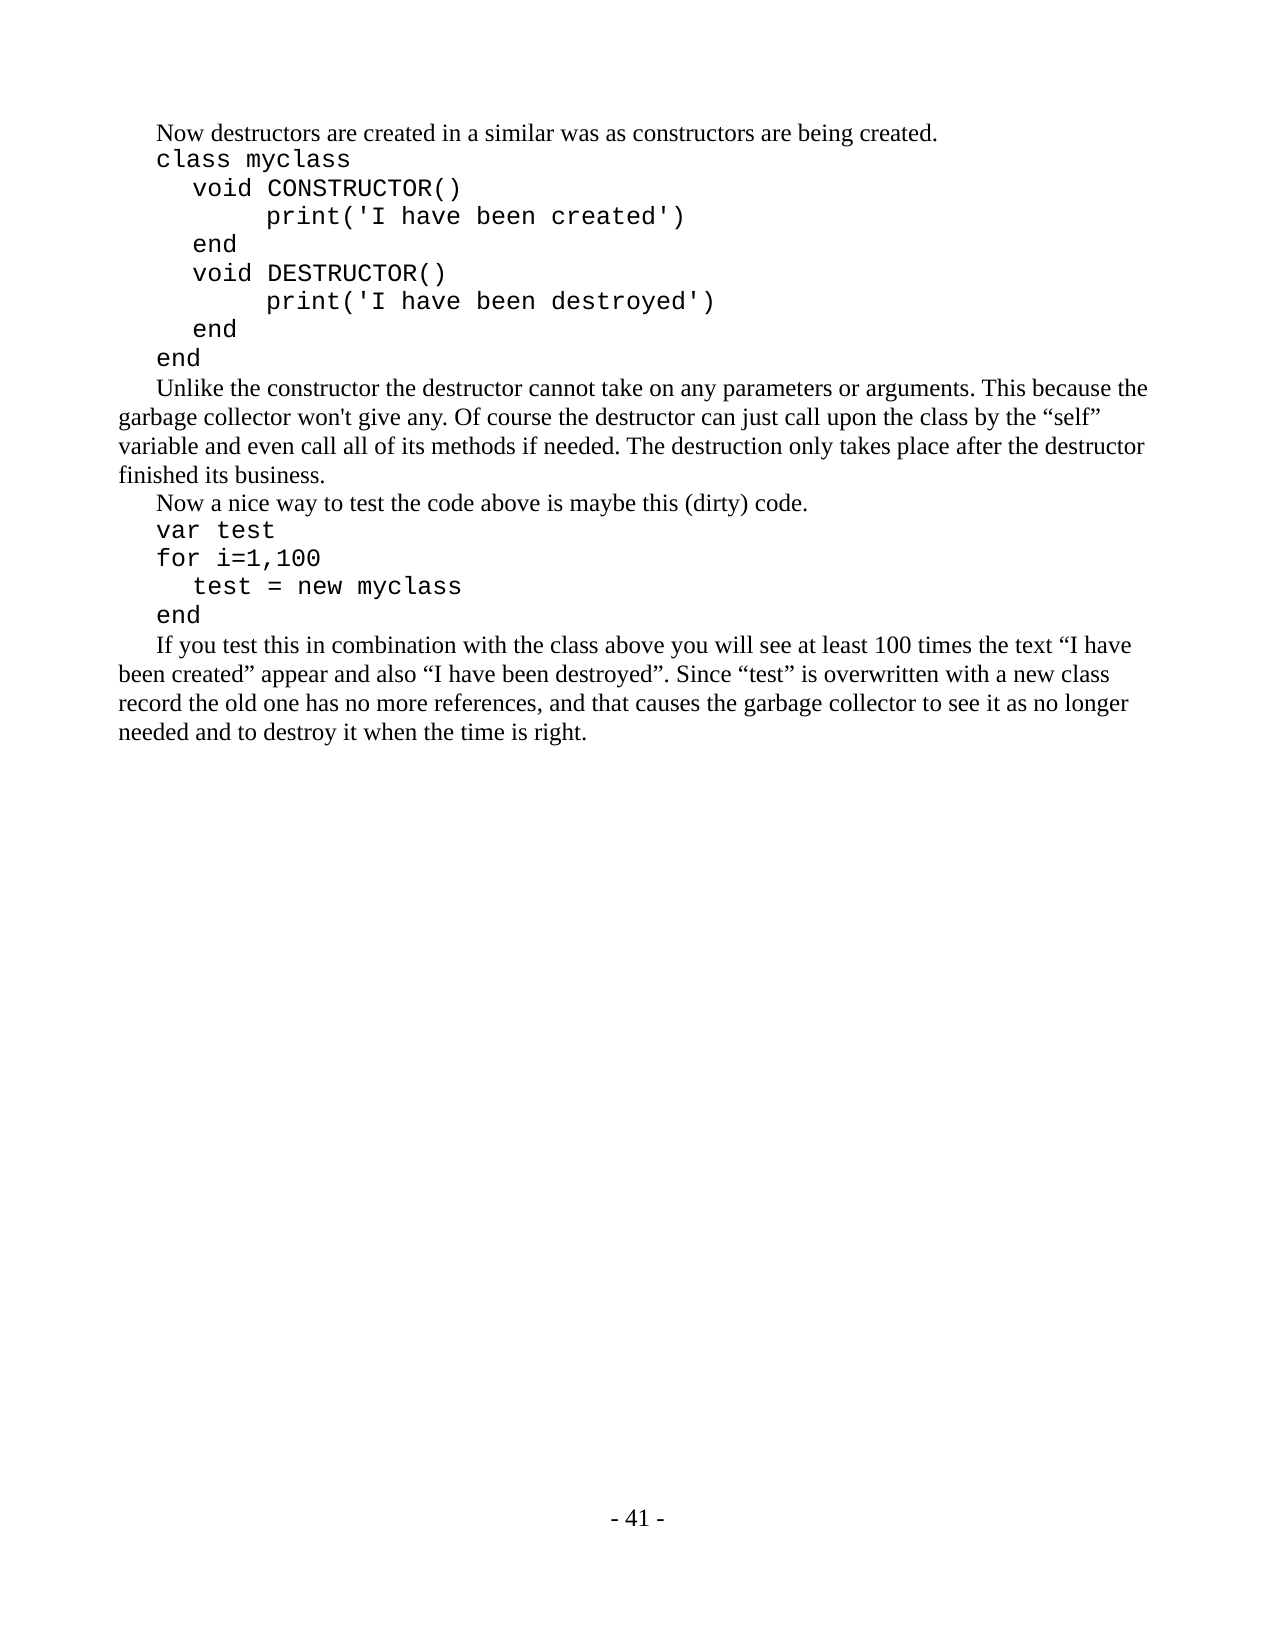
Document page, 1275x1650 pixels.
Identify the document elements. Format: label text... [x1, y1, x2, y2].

text var test [118, 517, 1157, 546]
text Now destructors are created in a similar was as constructors are being created. [118, 118, 1157, 147]
text end [118, 345, 1157, 373]
text Unlike the constructor the destructor cannot take on any parameters or arguments. This because the garbage collector won't give any. Of course the destructor can just call upon the class by the “self” variable and even call all of its methods if needed. The destruction only takes place after the destructor finished its business. [118, 373, 1157, 488]
text void CONSTRUCTOR() [118, 175, 1157, 203]
text class myclass [118, 147, 1157, 175]
text print('I have been created') [118, 203, 1157, 232]
text void DESTRUCTOR() [118, 260, 1157, 288]
text Now a nice way to test the code above is maybe this (dirty) code. [118, 488, 1157, 517]
text print('I have been destroyed') [118, 288, 1157, 317]
text for i=1,100 [118, 546, 1157, 574]
text If you test this in combination with the class above you will see at least 100 times the text “I have been created” appear and also “I have been destroyed”. Since “test” is overwritten with a new class record the old one has no more references, and that causes the garbage collector to see it as no longer needed and to destroy it when the time is right. [118, 631, 1157, 746]
text end [118, 232, 1157, 260]
text end [118, 602, 1157, 631]
text test = new myclass [118, 574, 1157, 602]
text end [118, 317, 1157, 345]
